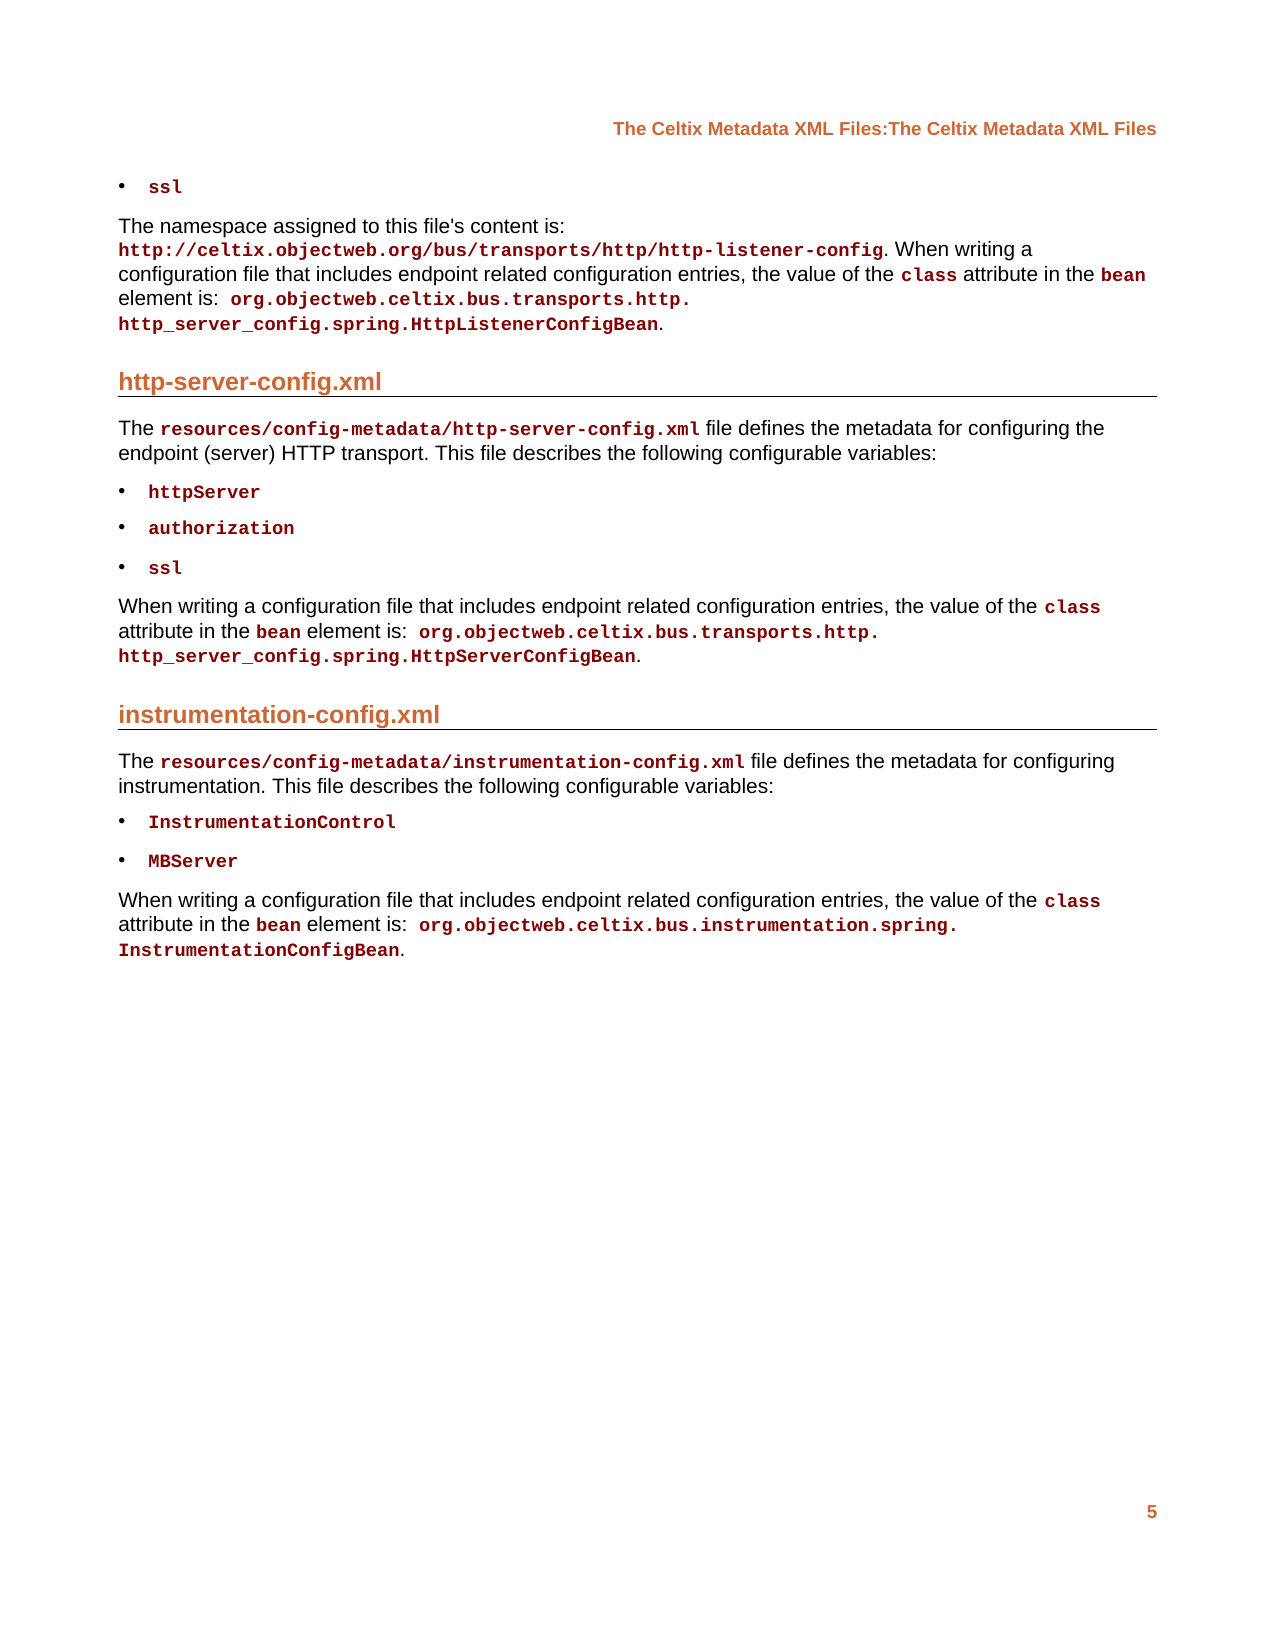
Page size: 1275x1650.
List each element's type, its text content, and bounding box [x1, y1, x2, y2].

text http-server-config.xml [118, 368, 1157, 396]
text instrumentation-config.xml [118, 701, 1157, 729]
list httpServer [118, 480, 1157, 504]
text When writing a configuration file that includes endpoint related configuration entries, the value of the class attribute in the bean element is: org.objectweb.celtix.bus.instrumentation.spring. InstrumentationConfigBean. [118, 888, 1157, 962]
list authorization [118, 519, 1157, 540]
list ssl [118, 555, 1157, 580]
text The namespace assigned to this file's content is: http://celtix.objectweb.org/bus/transports/http/http-listener-config. When writing a configuration file that includes endpoint related configuration entries, the value of the class attribute in the bean element is: org.objectweb.celtix.bus.transports.http. http_server_config.spring.HttpListenerConfigBean. [118, 214, 1157, 336]
list InstrumentationControl [118, 812, 1157, 834]
text The resources/config-metadata/http-server-config.xml file defines the metadata for configuring the endpoint (server) HTTP transport. This file describes the following configurable variables: [118, 417, 1157, 465]
list MBServer [118, 849, 1157, 873]
text When writing a configuration file that includes endpoint related configuration entries, the value of the class attribute in the bean element is: org.objectweb.celtix.bus.transports.http. http_server_config.spring.HttpServerConfigBean. [118, 595, 1157, 668]
list ssl [118, 178, 1157, 199]
text The resources/config-metadata/instrumentation-config.xml file defines the metadata for configuring instrumentation. This file describes the following configurable variables: [118, 750, 1157, 797]
